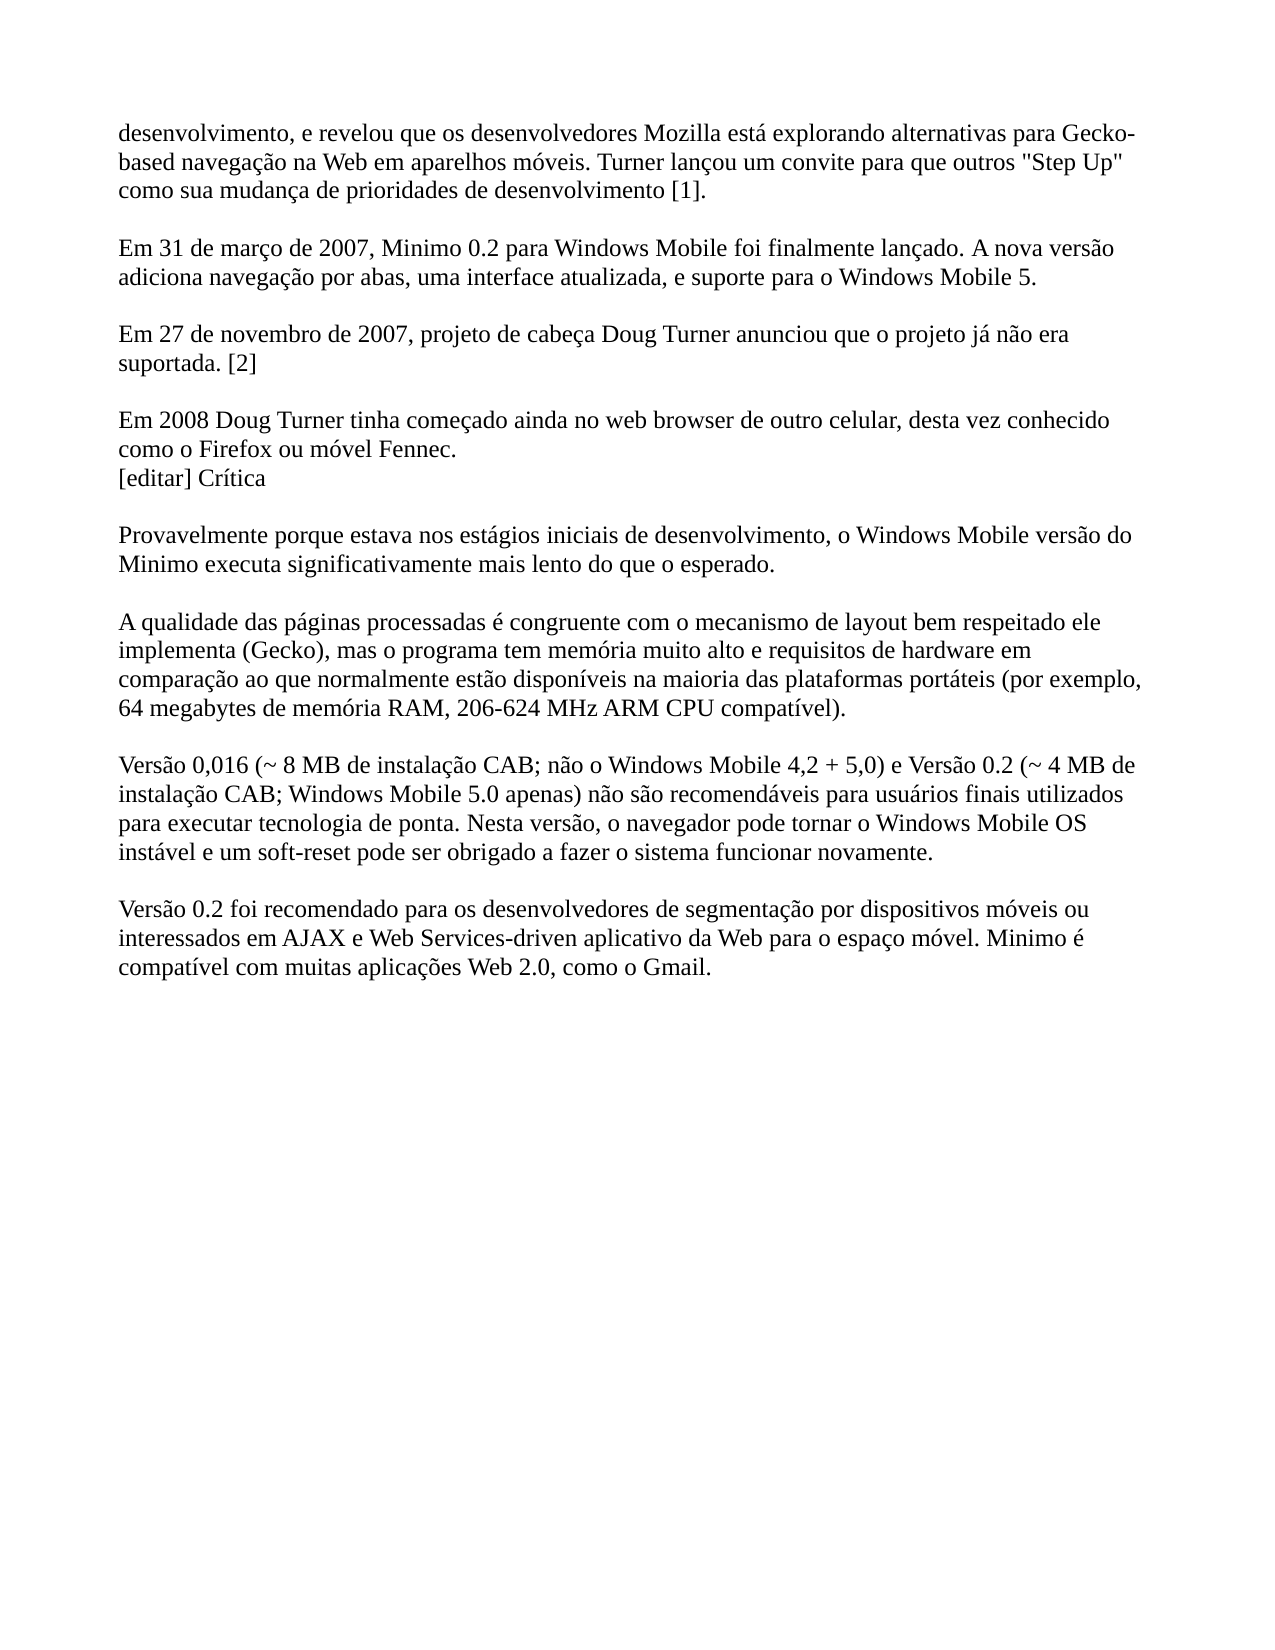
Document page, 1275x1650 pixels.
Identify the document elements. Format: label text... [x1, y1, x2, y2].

text desenvolvimento, e revelou que os desenvolvedores Mozilla está explorando alternativas para Gecko-based navegação na Web em aparelhos móveis. Turner lançou um convite para que outros "Step Up" como sua mudança de prioridades de desenvolvimento [1]. Em 31 de março de 2007, Minimo 0.2 para Windows Mobile foi finalmente lançado. A nova versão adiciona navegação por abas, uma interface atualizada, e suporte para o Windows Mobile 5. Em 27 de novembro de 2007, projeto de cabeça Doug Turner anunciou que o projeto já não era suportada. [2] Em 2008 Doug Turner tinha começado ainda no web browser de outro celular, desta vez conhecido como o Firefox ou móvel Fennec. [editar] Crítica Provavelmente porque estava nos estágios iniciais de desenvolvimento, o Windows Mobile versão do Minimo executa significativamente mais lento do que o esperado. A qualidade das páginas processadas é congruente com o mecanismo de layout bem respeitado ele implementa (Gecko), mas o programa tem memória muito alto e requisitos de hardware em comparação ao que normalmente estão disponíveis na maioria das plataformas portáteis (por exemplo, 64 megabytes de memória RAM, 206-624 MHz ARM CPU compatível). Versão 0,016 (~ 8 MB de instalação CAB; não o Windows Mobile 4,2 + 5,0) e Versão 0.2 (~ 4 MB de instalação CAB; Windows Mobile 5.0 apenas) não são recomendáveis para usuários finais utilizados para executar tecnologia de ponta. Nesta versão, o navegador pode tornar o Windows Mobile OS instável e um soft-reset pode ser obrigado a fazer o sistema funcionar novamente. Versão 0.2 foi recomendado para os desenvolvedores de segmentação por dispositivos móveis ou interessados em AJAX e Web Services-driven aplicativo da Web para o espaço móvel. Minimo é compatível com muitas aplicações Web 2.0, como o Gmail. [118, 118, 1157, 981]
